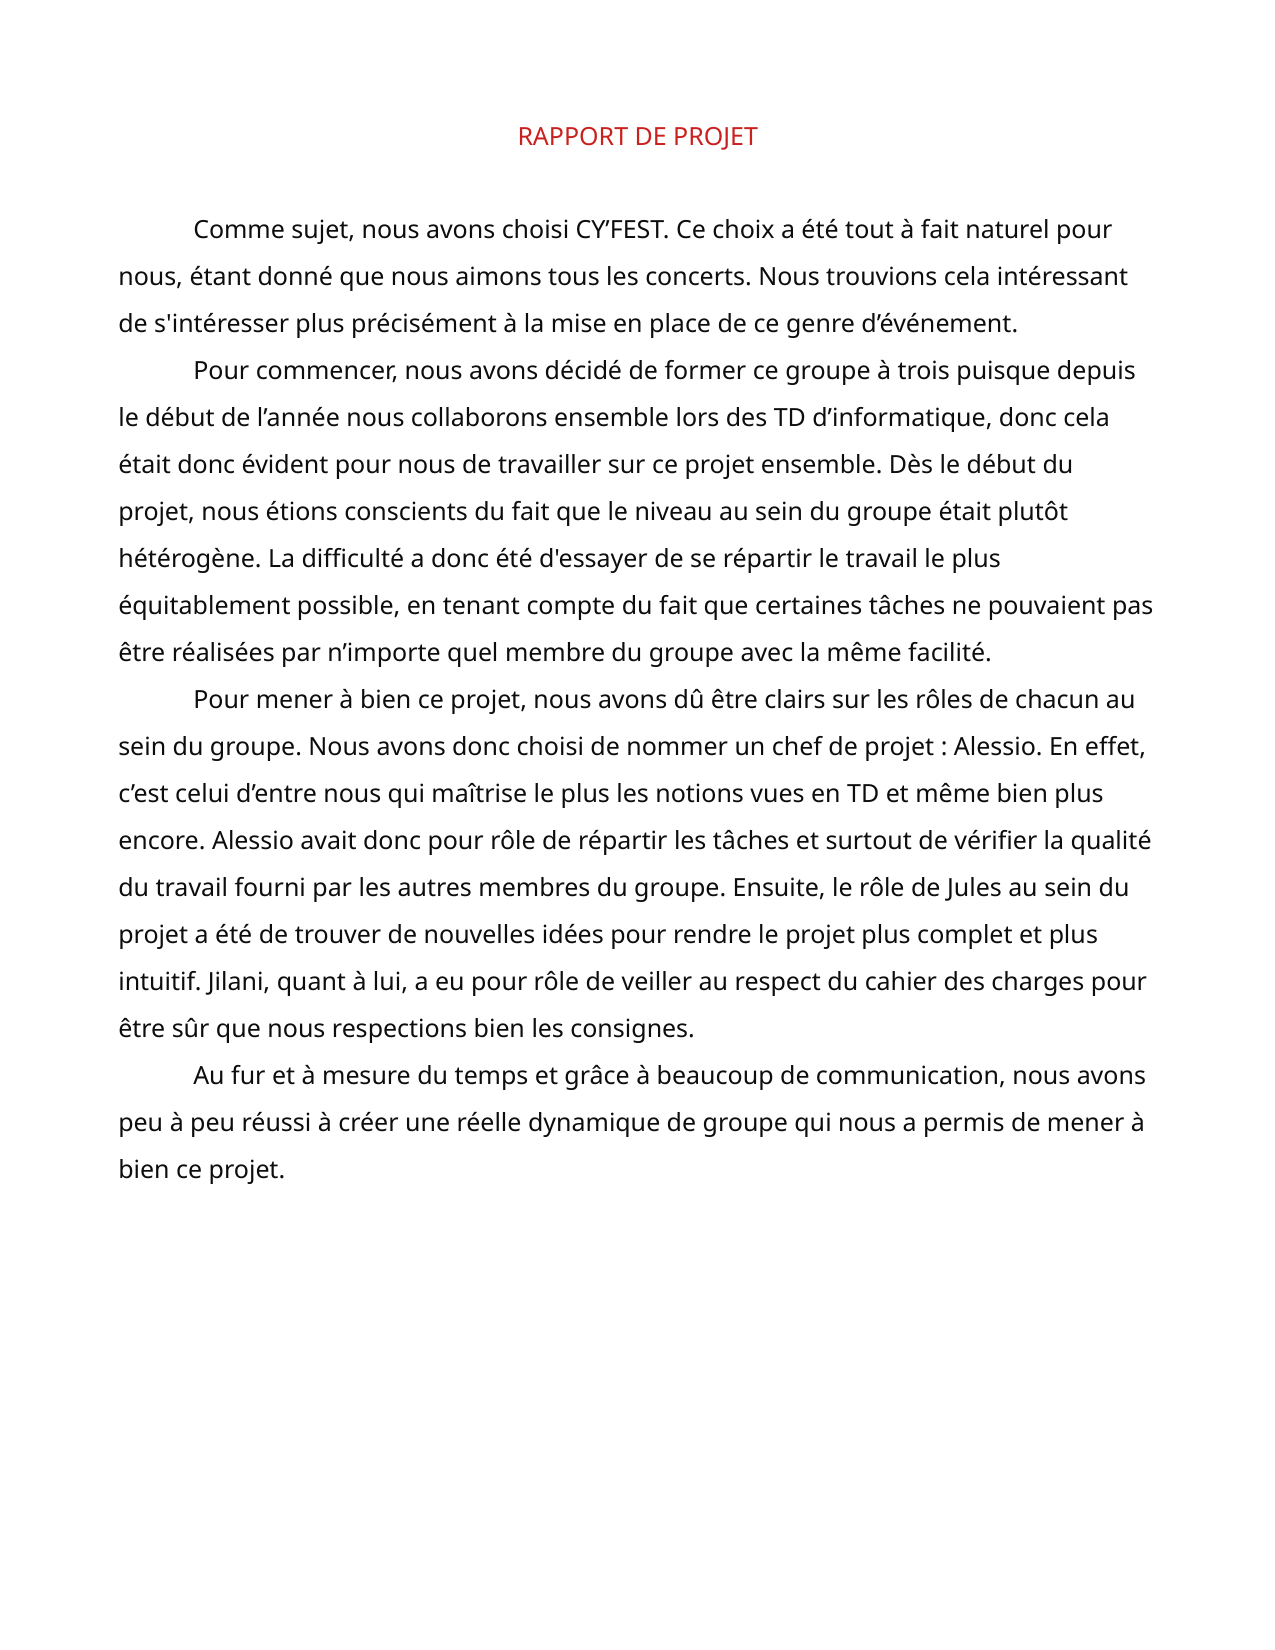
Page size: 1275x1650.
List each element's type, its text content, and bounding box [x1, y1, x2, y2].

text Au fur et à mesure du temps et grâce à beaucoup de communication, nous avons peu à peu réussi à créer une réelle dynamique de groupe qui nous a permis de mener à bien ce projet. [118, 1058, 1157, 1186]
text RAPPORT DE PROJET [118, 118, 1157, 152]
text Pour commencer, nous avons décidé de former ce groupe à trois puisque depuis le début de l’année nous collaborons ensemble lors des TD d’informatique, donc cela était donc évident pour nous de travailler sur ce projet ensemble. Dès le début du projet, nous étions conscients du fait que le niveau au sein du groupe était plutôt hétérogène. La difficulté a donc été d'essayer de se répartir le travail le plus équitablement possible, en tenant compte du fait que certaines tâches ne pouvaient pas être réalisées par n’importe quel membre du groupe avec la même facilité. [118, 353, 1157, 669]
text Pour mener à bien ce projet, nous avons dû être clairs sur les rôles de chacun au sein du groupe. Nous avons donc choisi de nommer un chef de projet : Alessio. En effet, c’est celui d’entre nous qui maîtrise le plus les notions vues en TD et même bien plus encore. Alessio avait donc pour rôle de répartir les tâches et surtout de vérifier la qualité du travail fourni par les autres membres du groupe. Ensuite, le rôle de Jules au sein du projet a été de trouver de nouvelles idées pour rendre le projet plus complet et plus intuitif. Jilani, quant à lui, a eu pour rôle de veiller au respect du cahier des charges pour être sûr que nous respections bien les consignes. [118, 682, 1157, 1045]
text Comme sujet, nous avons choisi CY’FEST. Ce choix a été tout à fait naturel pour nous, étant donné que nous aimons tous les concerts. Nous trouvions cela intéressant de s'intéresser plus précisément à la mise en place de ce genre d’événement. [118, 212, 1157, 340]
